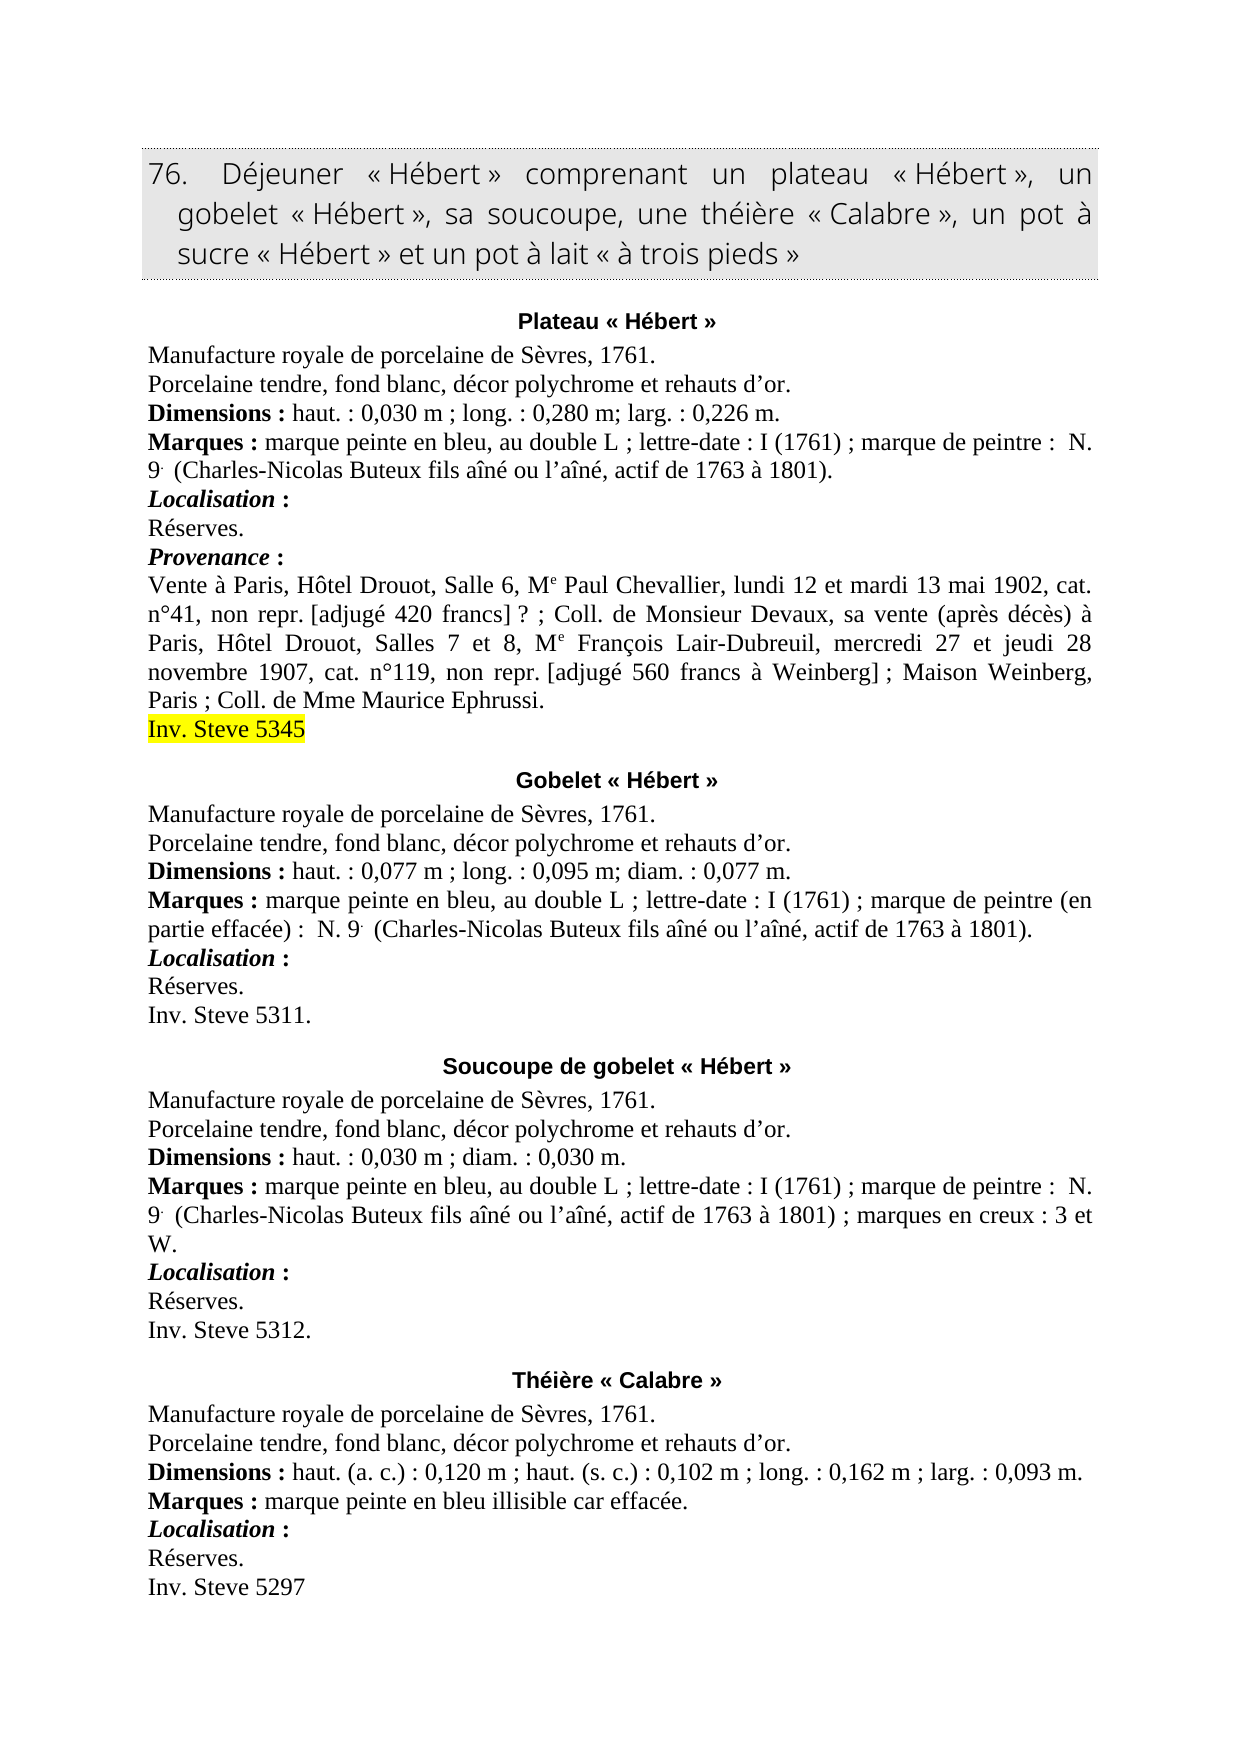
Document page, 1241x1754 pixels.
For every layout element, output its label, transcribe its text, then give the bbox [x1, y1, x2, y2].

text Dimensions : haut. : 0,030 m ; long. : 0,280 m; larg. : 0,226 m. [148, 398, 1093, 427]
text Marques : marque peinte en bleu illisible car effacée. [148, 1486, 1093, 1514]
text Vente à Paris, Hôtel Drouot, Salle 6, Me Paul Chevallier, lundi 12 et mardi 13 mai 1902, cat. n°41, non repr. [adjugé 420 francs] ? ; Coll. de Monsieur Devaux, sa vente (après décès) à Paris, Hôtel Drouot, Salles 7 et 8, Me François Lair-Dubreuil, mercredi 27 et jeudi 28 novembre 1907, cat. n°119, non repr. [adjugé 560 francs à Weinberg] ; Maison Weinberg, Paris ; Coll. de Mme Maurice Ephrussi. [148, 571, 1093, 714]
text Manufacture royale de porcelaine de Sèvres, 1761. [148, 1085, 1093, 1114]
text Manufacture royale de porcelaine de Sèvres, 1761. [148, 799, 1093, 828]
text Localisation : [148, 1257, 1093, 1286]
subtitle Déjeuner « Hébert » comprenant un plateau « Hébert », un gobelet « Hébert », sa soucoupe, une théière « Calabre », un pot à sucre « Hébert » et un pot à lait « à trois pieds » [142, 148, 1098, 279]
text Inv. Steve 5312. [148, 1315, 1093, 1344]
text Porcelaine tendre, fond blanc, décor polychrome et rehauts d’or. [148, 1114, 1093, 1142]
subtitle Plateau « Hébert » [148, 308, 1093, 334]
text Localisation : [148, 484, 1093, 513]
text Réserves. [148, 1286, 1093, 1315]
text Réserves. [148, 513, 1093, 542]
text Porcelaine tendre, fond blanc, décor polychrome et rehauts d’or. [148, 369, 1093, 398]
text Porcelaine tendre, fond blanc, décor polychrome et rehauts d’or. [148, 828, 1093, 856]
text Manufacture royale de porcelaine de Sèvres, 1761. [148, 341, 1093, 369]
text Localisation : [148, 1514, 1093, 1543]
text Inv. Steve 5311. [148, 1000, 1093, 1029]
text Marques : marque peinte en bleu, au double L ; lettre-date : I (1761) ; marque de peintre : N. 9. (Charles-Nicolas Buteux fils aîné ou l’aîné, actif de 1763 à 1801). [148, 427, 1093, 484]
text Marques : marque peinte en bleu, au double L ; lettre-date : I (1761) ; marque de peintre : N. 9. (Charles-Nicolas Buteux fils aîné ou l’aîné, actif de 1763 à 1801) ; marques en creux : 3 et W. [148, 1171, 1093, 1257]
text Réserves. [148, 1543, 1093, 1572]
text Inv. Steve 5297 [148, 1572, 1093, 1601]
text Marques : marque peinte en bleu, au double L ; lettre-date : I (1761) ; marque de peintre (en partie effacée) : N. 9. (Charles-Nicolas Buteux fils aîné ou l’aîné, actif de 1763 à 1801). [148, 885, 1093, 943]
text Manufacture royale de porcelaine de Sèvres, 1761. [148, 1399, 1093, 1428]
subtitle Soucoupe de gobelet « Hébert » [148, 1053, 1093, 1079]
subtitle Théière « Calabre » [148, 1367, 1093, 1394]
text Dimensions : haut. : 0,077 m ; long. : 0,095 m; diam. : 0,077 m. [148, 856, 1093, 885]
text Localisation : [148, 943, 1093, 971]
subtitle Gobelet « Hébert » [148, 767, 1093, 793]
text Dimensions : haut. : 0,030 m ; diam. : 0,030 m. [148, 1142, 1093, 1171]
text Réserves. [148, 971, 1093, 1000]
text Dimensions : haut. (a. c.) : 0,120 m ; haut. (s. c.) : 0,102 m ; long. : 0,162 m ; larg. : 0,093 m. [148, 1457, 1093, 1486]
text Inv. Steve 5345 [148, 714, 1093, 743]
text Porcelaine tendre, fond blanc, décor polychrome et rehauts d’or. [148, 1428, 1093, 1457]
text Provenance : [148, 542, 1093, 571]
